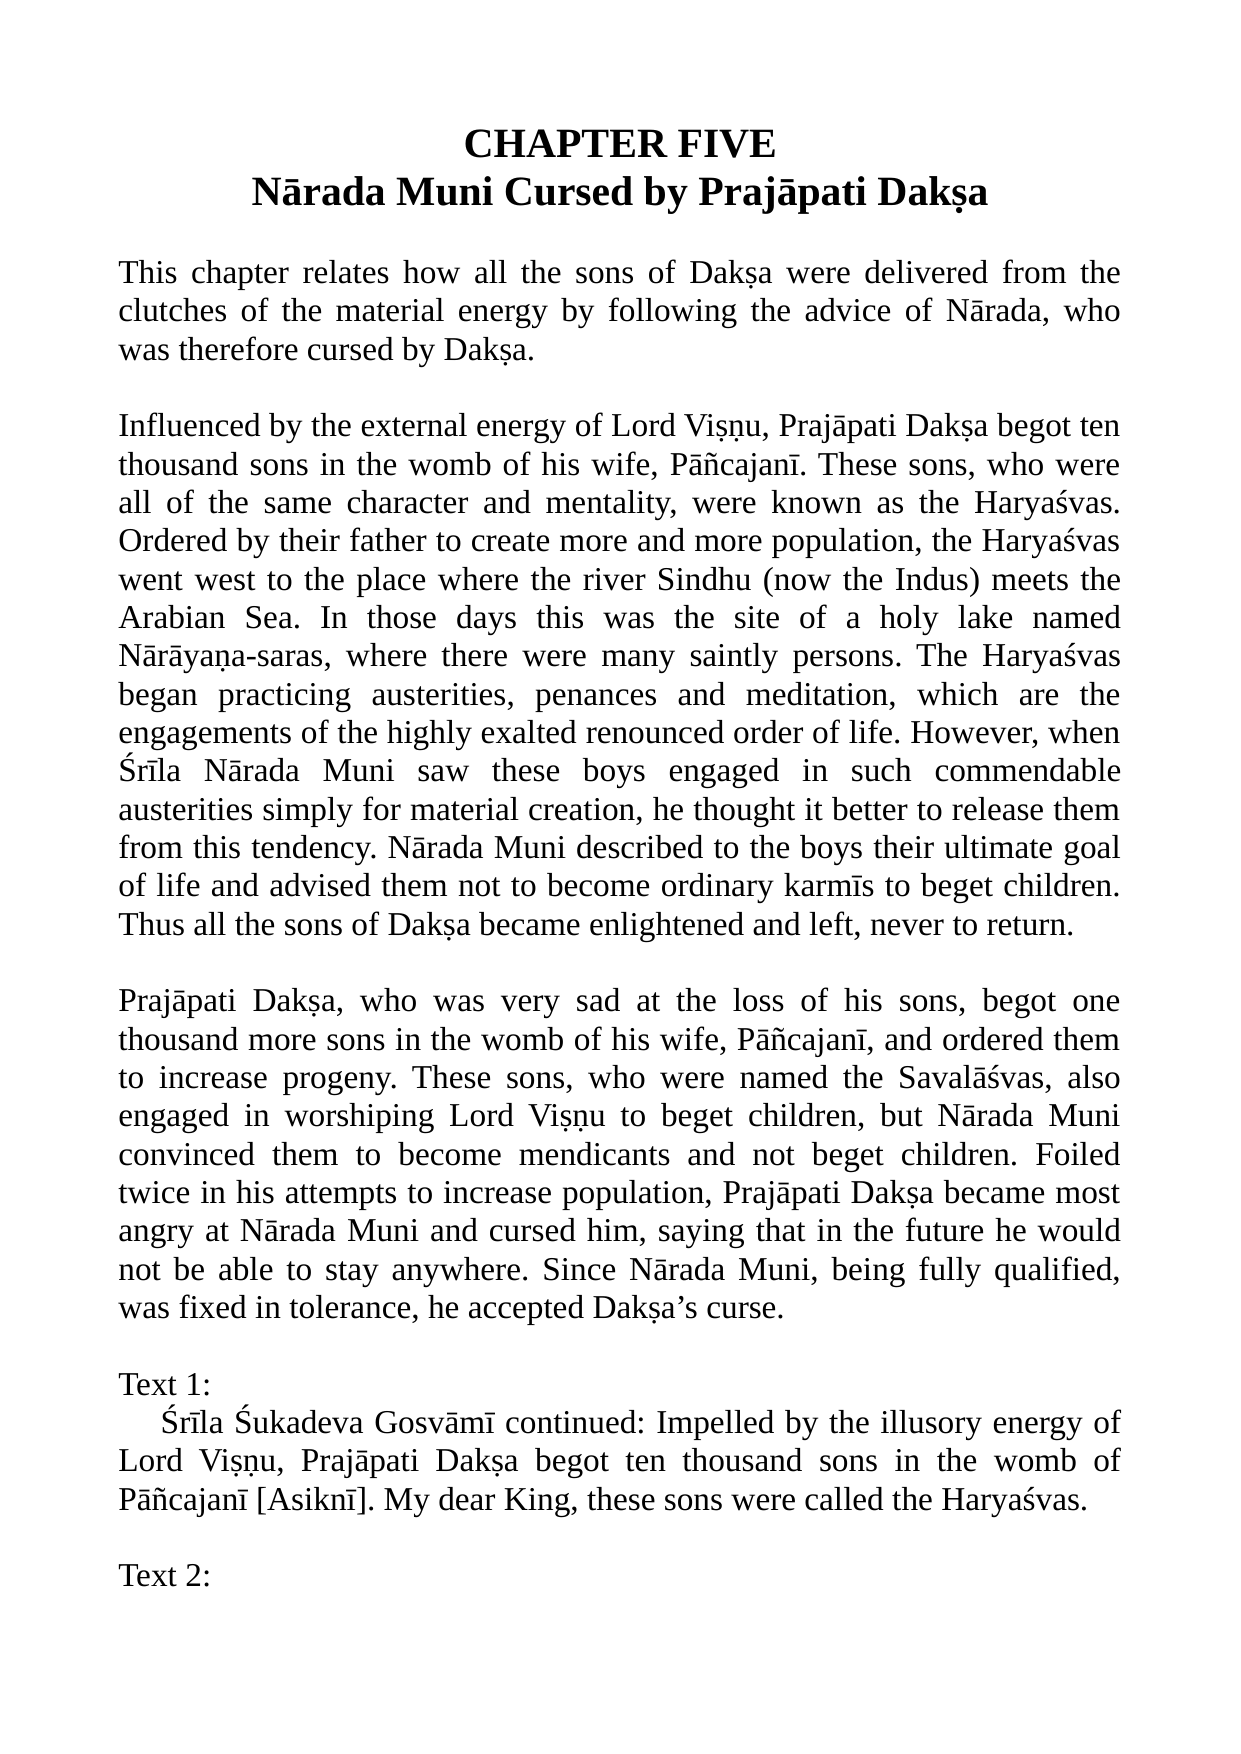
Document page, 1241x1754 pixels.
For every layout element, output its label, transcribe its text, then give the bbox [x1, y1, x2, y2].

text Text 1: [118, 1364, 1122, 1402]
text Nārada Muni Cursed by Prajāpati Dakṣa [118, 166, 1122, 214]
text Text 2: [118, 1556, 1122, 1594]
text CHAPTER FIVE [118, 118, 1122, 166]
text Influenced by the external energy of Lord Viṣṇu, Prajāpati Dakṣa begot ten thousand sons in the womb of his wife, Pāñcajanī. These sons, who were all of the same character and mentality, were known as the Haryaśvas. Ordered by their father to create more and more population, the Haryaśvas went west to the place where the river Sindhu (now the Indus) meets the Arabian Sea. In those days this was the site of a holy lake named Nārāyaṇa-saras, where there were many saintly persons. The Haryaśvas began practicing austerities, penances and meditation, which are the engagements of the highly exalted renounced order of life. However, when Śrīla Nārada Muni saw these boys engaged in such commendable austerities simply for material creation, he thought it better to release them from this tendency. Nārada Muni described to the boys their ultimate goal of life and advised them not to become ordinary karmīs to beget children. Thus all the sons of Dakṣa became enlightened and left, never to return. [118, 406, 1122, 942]
text Śrīla Śukadeva Gosvāmī continued: Impelled by the illusory energy of Lord Viṣṇu, Prajāpati Dakṣa begot ten thousand sons in the womb of Pāñcajanī [Asiknī]. My dear King, these sons were called the Haryaśvas. [118, 1402, 1122, 1517]
text Prajāpati Dakṣa, who was very sad at the loss of his sons, begot one thousand more sons in the womb of his wife, Pāñcajanī, and ordered them to increase progeny. These sons, who were named the Savalāśvas, also engaged in worshiping Lord Viṣṇu to beget children, but Nārada Muni convinced them to become mendicants and not beget children. Foiled twice in his attempts to increase population, Prajāpati Dakṣa became most angry at Nārada Muni and cursed him, saying that in the future he would not be able to stay anywhere. Since Nārada Muni, being fully qualified, was fixed in tolerance, he accepted Dakṣa’s curse. [118, 981, 1122, 1326]
text This chapter relates how all the sons of Dakṣa were delivered from the clutches of the material energy by following the advice of Nārada, who was therefore cursed by Dakṣa. [118, 252, 1122, 367]
